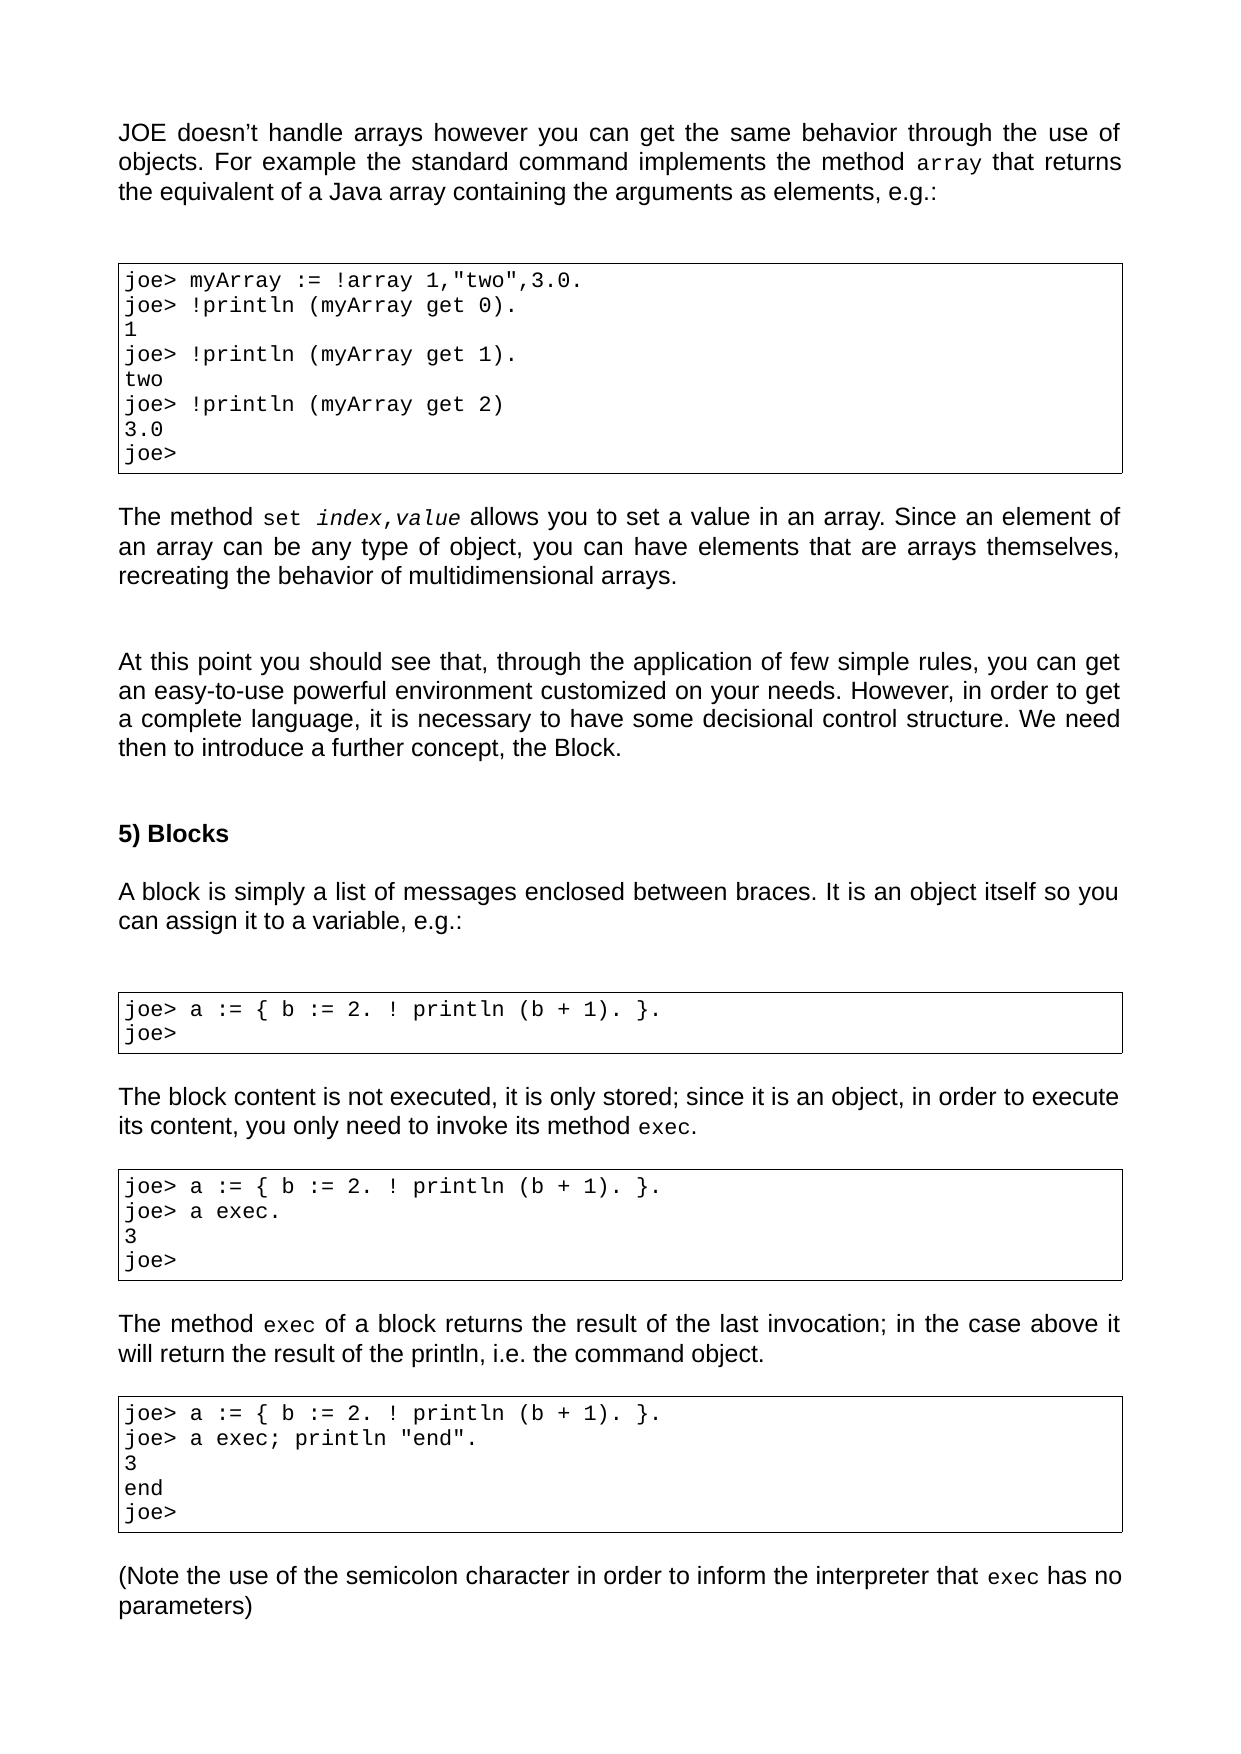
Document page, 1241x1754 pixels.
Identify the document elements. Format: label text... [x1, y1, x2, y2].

table_header joe> a := { b := 2. ! println (b + 1). }. joe> [119, 993, 1122, 1053]
text JOE doesn’t handle arrays however you can get the same behavior through the use of objects. For example the standard command implements the method array that returns the equivalent of a Java array containing the arguments as elements, e.g.: [118, 118, 1122, 206]
text (Note the use of the semicolon character in order to inform the interpreter that exec has no parameters) [118, 1561, 1122, 1619]
text At this point you should see that, through the application of few simple rules, you can get an easy-to-use powerful environment customized on your needs. However, in order to get a complete language, it is necessary to have some decisional control structure. We need then to introduce a further concept, the Block. [118, 647, 1122, 762]
table_header joe> myArray := !array 1,"two",3.0. joe> !println (myArray get 0). 1 joe> !println (myArray get 1). two joe> !println (myArray get 2) 3.0 joe> [119, 264, 1122, 473]
table_header joe> a := { b := 2. ! println (b + 1). }. joe> a exec. 3 joe> [119, 1170, 1122, 1280]
table_header joe> a := { b := 2. ! println (b + 1). }. joe> a exec; println "end". 3 end joe> [119, 1397, 1122, 1532]
text 5) Blocks [118, 819, 1122, 848]
text The method exec of a block returns the result of the last invocation; in the case above it will return the result of the println, i.e. the command object. [118, 1309, 1122, 1368]
text The block content is not executed, it is only stored; since it is an object, in order to execute its content, you only need to invoke its method exec. [118, 1082, 1122, 1141]
text A block is simply a list of messages enclosed between braces. It is an object itself so you can assign it to a variable, e.g.: [118, 877, 1122, 934]
text The method set index,value allows you to set a value in an array. Since an element of an array can be any type of object, you can have elements that are arrays themselves, recreating the behavior of multidimensional arrays. [118, 502, 1122, 589]
